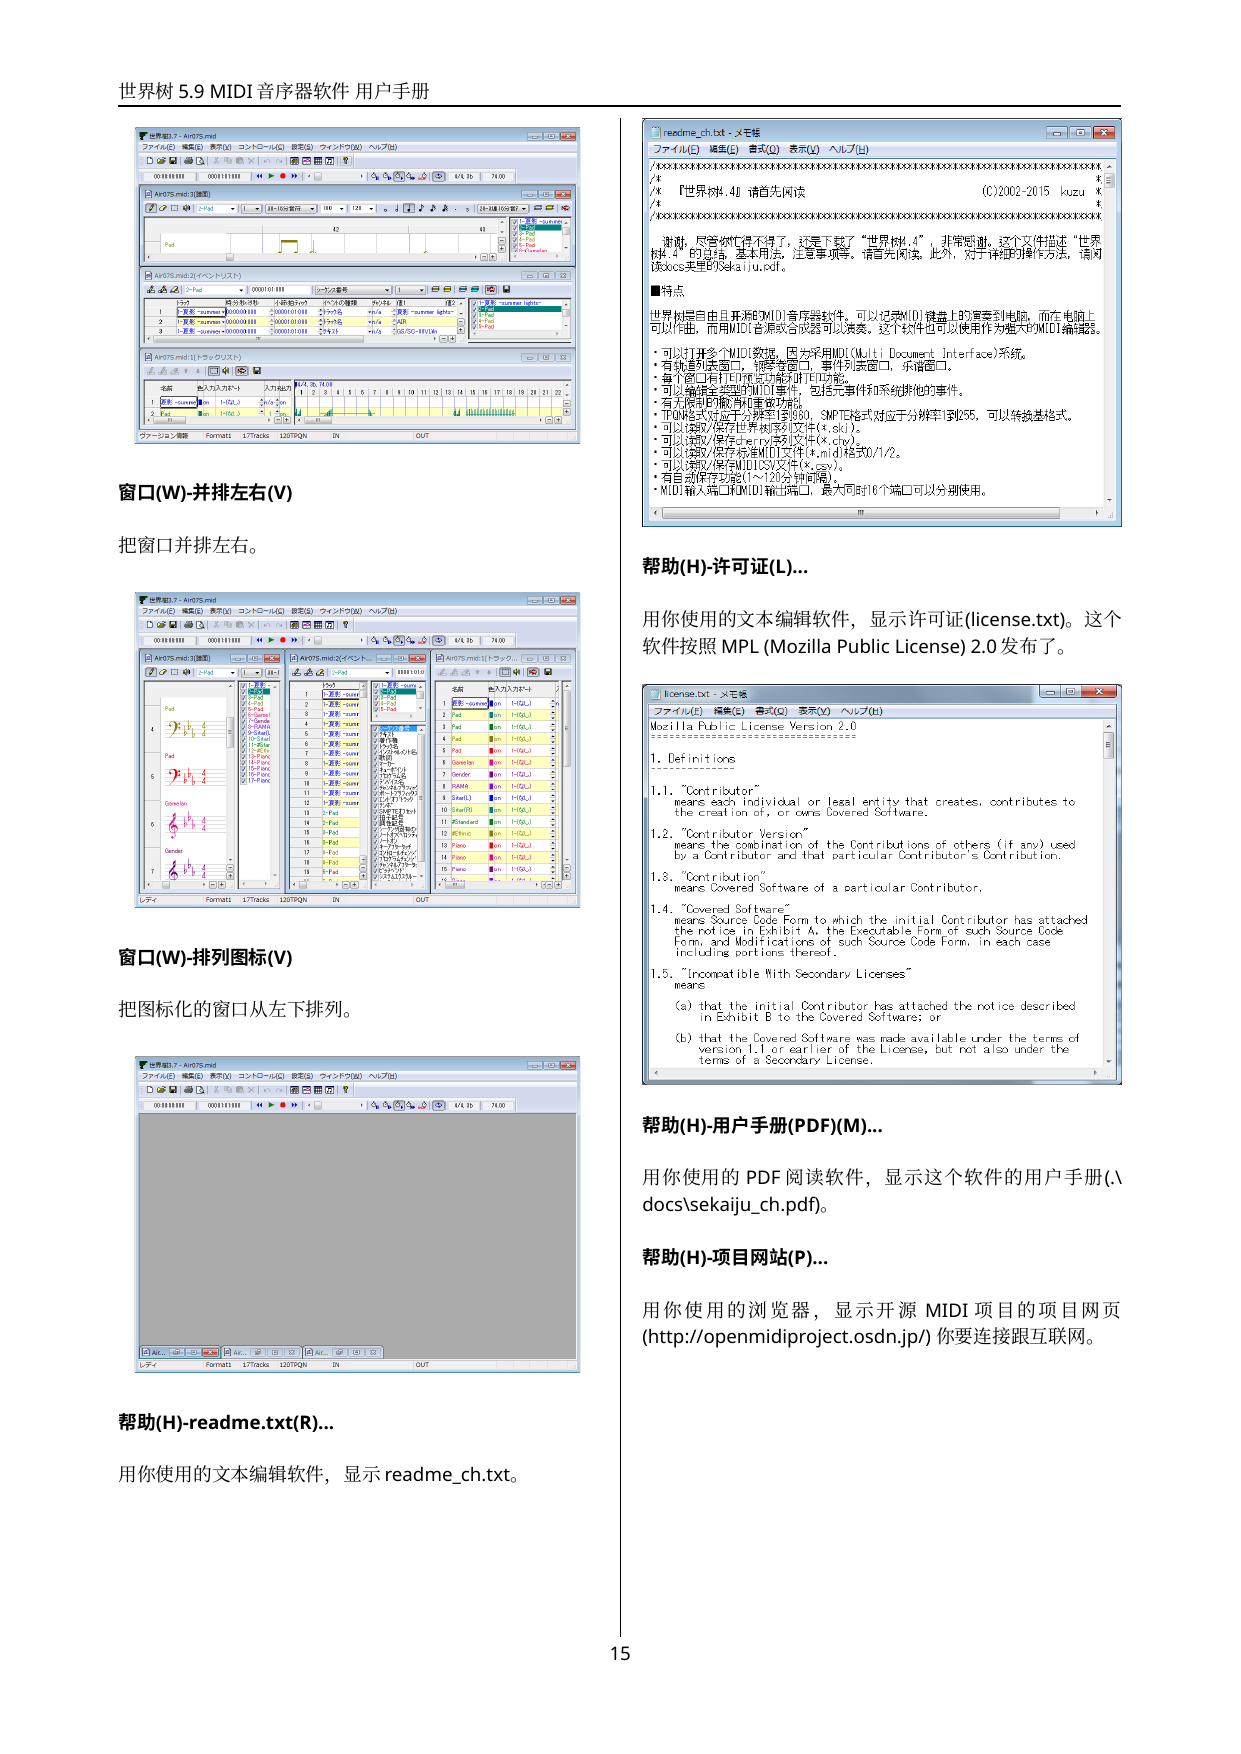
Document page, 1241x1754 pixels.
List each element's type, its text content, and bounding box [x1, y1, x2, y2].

picture [642, 684, 1122, 1085]
text 窗口(W)-排列图标(V) [118, 942, 598, 970]
text 帮助(H)-用户手册(PDF)(M)... [642, 1111, 1122, 1138]
text 用你使用的PDF阅读软件，显示这个软件的用户手册(.\docs\sekaiju_ch.pdf)。 [642, 1163, 1122, 1217]
text 帮助(H)-许可证(L)... [642, 552, 1122, 579]
text 用你使用的浏览器，显示开源MIDI项目的项目网页(http://openmidiproject.osdn.jp/) 你要连接跟互联网。 [642, 1295, 1122, 1349]
picture [642, 118, 1122, 527]
text 把窗口并排左右。 [118, 530, 598, 557]
text 窗口(W)-并排左右(V) [118, 478, 598, 505]
picture [134, 127, 581, 444]
text 帮助(H)-项目网站(P)... [642, 1243, 1122, 1270]
picture [134, 1056, 581, 1373]
text 帮助(H)-readme.txt(R)... [118, 1407, 598, 1434]
text 用你使用的文本编辑软件，显示许可证(license.txt)。这个软件按照MPL (Mozilla Public License) 2.0发布了。 [642, 605, 1122, 659]
picture [134, 592, 581, 908]
text 用你使用的文本编辑软件，显示readme_ch.txt。 [118, 1460, 598, 1487]
text 把图标化的窗口从左下排列。 [118, 995, 598, 1022]
